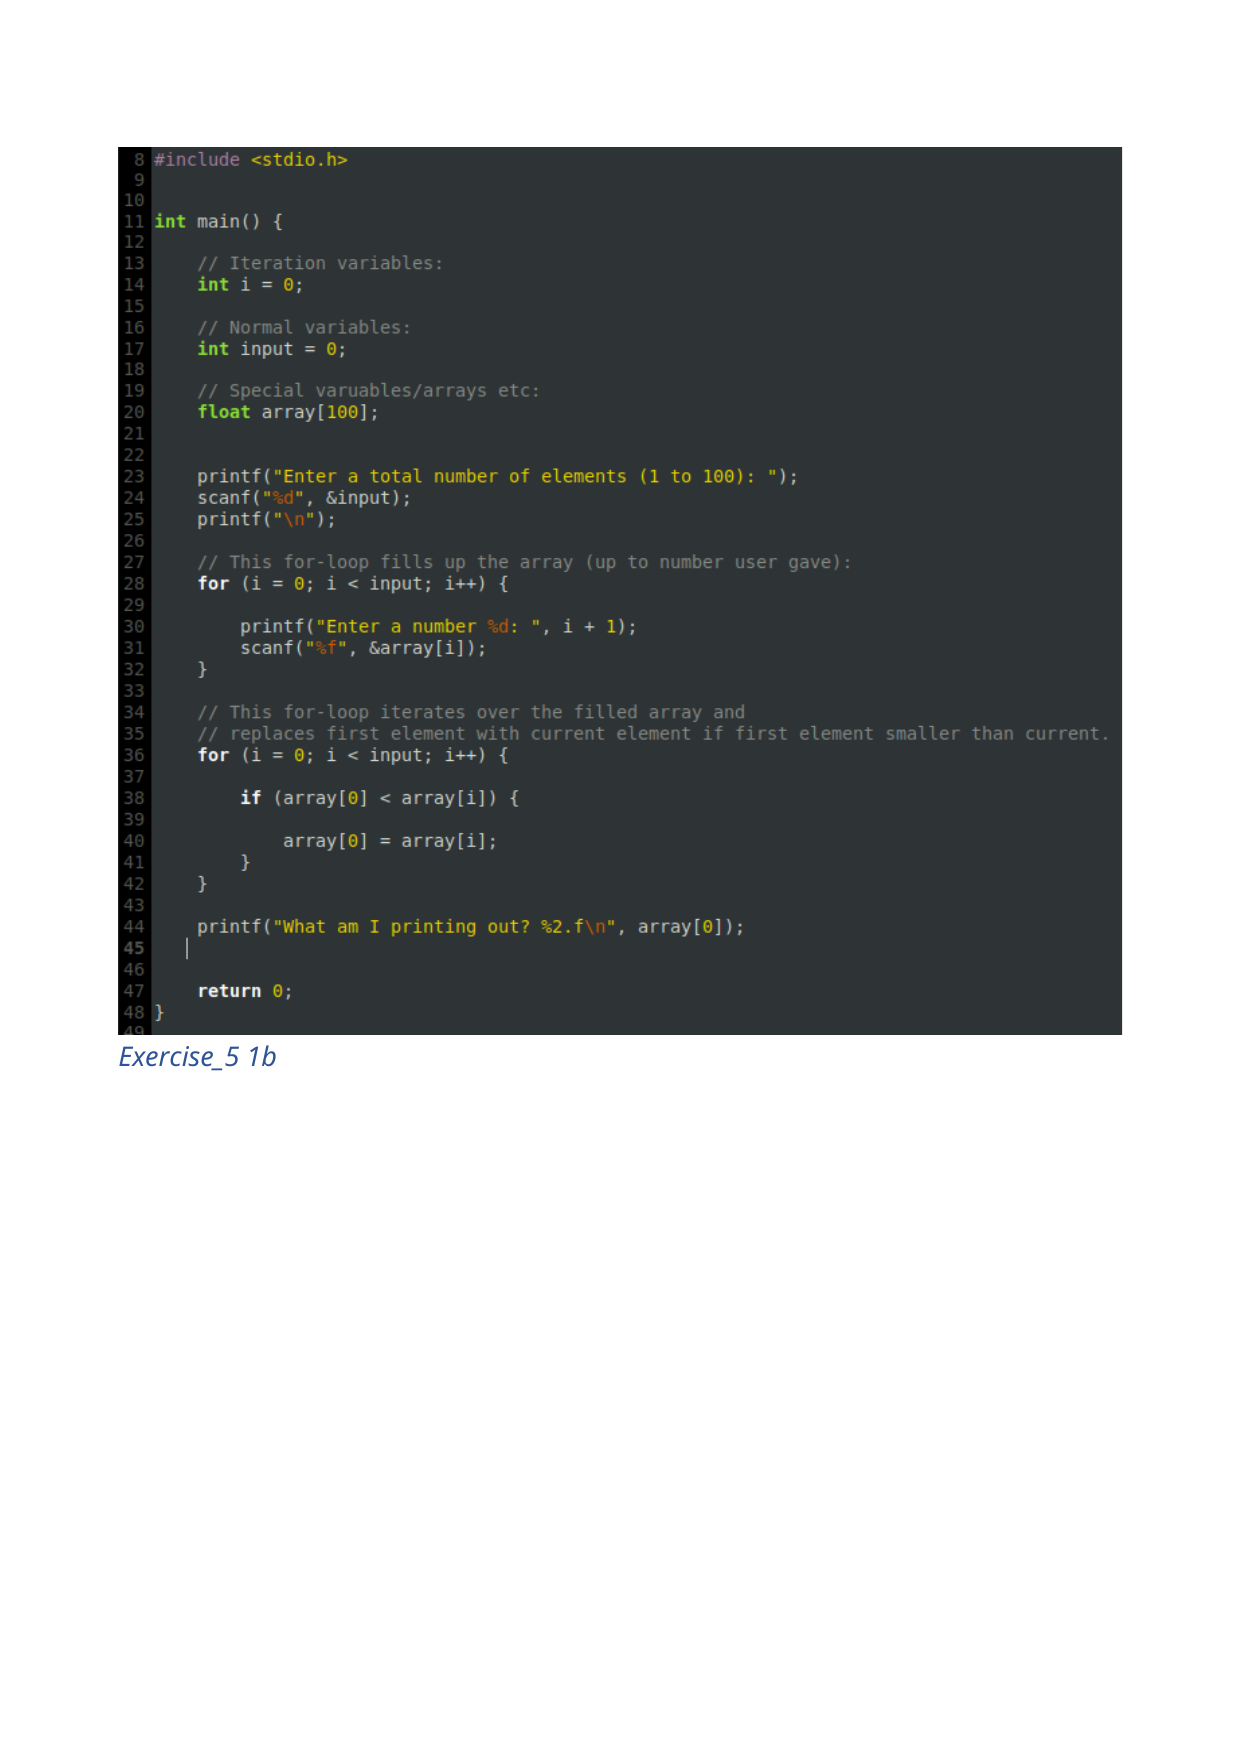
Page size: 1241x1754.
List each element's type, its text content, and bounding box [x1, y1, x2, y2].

picture [118, 147, 1123, 1035]
subtitle Exercise_5 1b [118, 1035, 1122, 1074]
